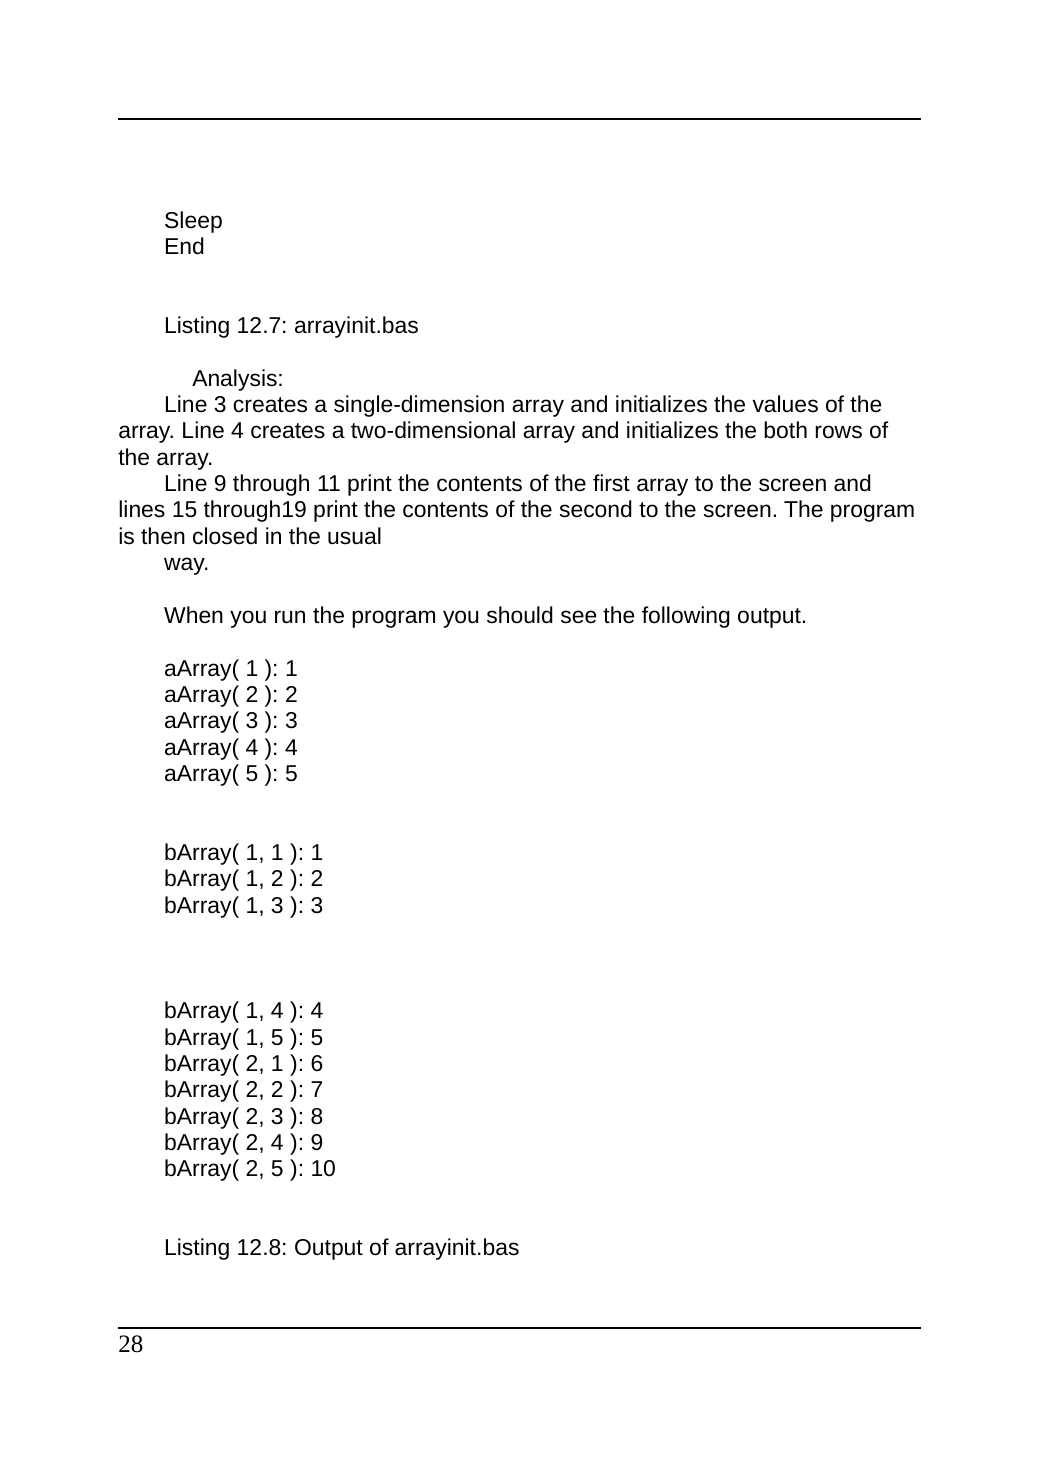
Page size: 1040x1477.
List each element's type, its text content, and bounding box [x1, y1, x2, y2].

text When you run the program you should see the following output. [118, 602, 921, 628]
text aArray( 2 ): 2 [118, 681, 921, 707]
text bArray( 1, 4 ): 4 [118, 997, 921, 1023]
text aArray( 4 ): 4 [118, 734, 921, 760]
text Line 3 creates a single-dimension array and initializes the values of the array. Line 4 creates a two-dimensional array and initializes the both rows of the array. [118, 391, 921, 470]
text bArray( 2, 3 ): 8 [118, 1103, 921, 1129]
text bArray( 2, 5 ): 10 [118, 1155, 921, 1182]
text Line 9 through 11 print the contents of the first array to the screen and lines 15 through19 print the contents of the second to the screen. The program is then closed in the usual [118, 470, 921, 549]
text bArray( 2, 2 ): 7 [118, 1076, 921, 1103]
text aArray( 3 ): 3 [118, 707, 921, 734]
text Sleep [118, 207, 921, 233]
text Analysis: [118, 365, 921, 391]
text way. [118, 549, 921, 576]
text Listing 12.7: arrayinit.bas [118, 312, 921, 338]
text bArray( 1, 1 ): 1 [118, 839, 921, 865]
text bArray( 1, 2 ): 2 [118, 865, 921, 892]
text bArray( 2, 4 ): 9 [118, 1129, 921, 1155]
text bArray( 2, 1 ): 6 [118, 1050, 921, 1076]
text bArray( 1, 3 ): 3 [118, 892, 921, 918]
text aArray( 1 ): 1 [118, 654, 921, 681]
text aArray( 5 ): 5 [118, 760, 921, 786]
text bArray( 1, 5 ): 5 [118, 1023, 921, 1050]
text Listing 12.8: Output of arrayinit.bas [118, 1234, 921, 1261]
text End [118, 233, 921, 259]
